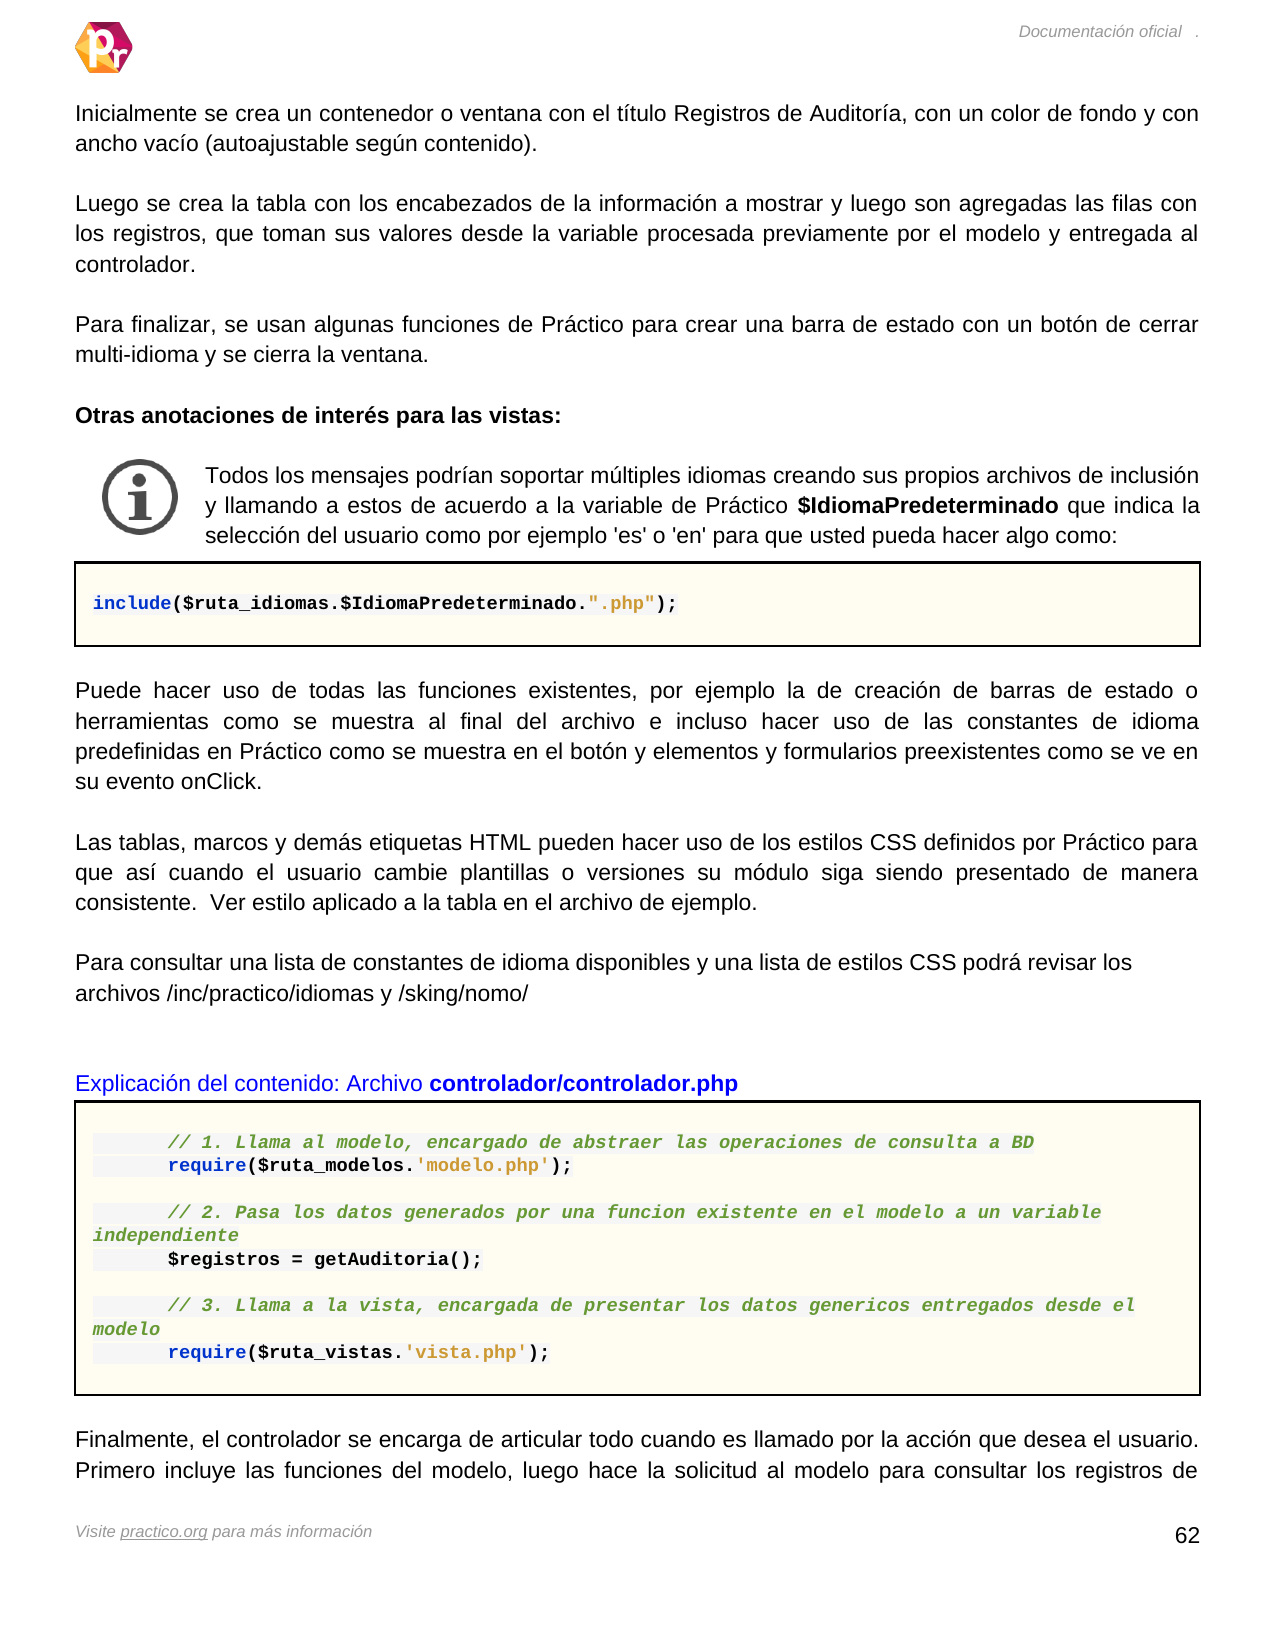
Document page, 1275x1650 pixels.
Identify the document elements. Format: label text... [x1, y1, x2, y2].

table_header include($ruta_idiomas.$IdiomaPredeterminado.".php"); [76, 564, 1199, 645]
text Para consultar una lista de constantes de idioma disponibles y una lista de estilos CSS podrá revisar los archivos /inc/practico/idiomas y /sking/nomo/ [75, 949, 1200, 1006]
text Luego se crea la tabla con los encabezados de la información a mostrar y luego son agregadas las filas con los registros, que toman sus valores desde la variable procesada previamente por el modelo y entregada al controlador. [75, 190, 1200, 277]
text Otras anotaciones de interés para las vistas: [75, 402, 1200, 428]
text Puede hacer uso de todas las funciones existentes, por ejemplo la de creación de barras de estado o herramientas como se muestra al final del archivo e incluso hacer uso de las constantes de idioma predefinidas en Práctico como se muestra en el botón y elementos y formularios preexistentes como se ve en su evento onClick. [75, 677, 1200, 794]
text Las tablas, marcos y demás etiquetas HTML pueden hacer uso de los estilos CSS definidos por Práctico para que así cuando el usuario cambie plantillas o versiones su módulo siga siendo presentado de manera consistente. Ver estilo aplicado a la tabla en el archivo de ejemplo. [75, 828, 1200, 915]
text Inicialmente se crea un contenedor o ventana con el título Registros de Auditoría, con un color de fondo y con ancho vacío (autoajustable según contenido). [75, 99, 1200, 156]
text Para finalizar, se usan algunas funciones de Práctico para crear una barra de estado con un botón de cerrar multi-idioma y se cierra la ventana. [75, 311, 1200, 367]
text Explicación del contenido: Archivo controlador/controlador.php [75, 1070, 1200, 1097]
text Todos los mensajes podrían soportar múltiples idiomas creando sus propios archivos de inclusión y llamando a estos de acuerdo a la variable de Práctico $IdiomaPredeterminado que indica la selección del usuario como por ejemplo 'es' o 'en' para que usted pueda hacer algo como: [75, 462, 1200, 549]
picture [93, 450, 186, 543]
text Finalmente, el controlador se encarga de articular todo cuando es llamado por la acción que desea el usuario. Primero incluye las funciones del modelo, luego hace la solicitud al modelo para consultar los registros de [75, 1426, 1200, 1483]
picture [75, 22, 133, 73]
table_header // 1. Llama al modelo, encargado de abstraer las operaciones de consulta a BD require($ruta_modelos.'modelo.php'); // 2. Pasa los datos generados por una funcion existente en el modelo a un variable independiente $registros = getAuditoria(); // 3. Llama a la vista, encargada de presentar los datos genericos entregados desde el modelo require($ruta_vistas.'vista.php'); [76, 1103, 1199, 1394]
